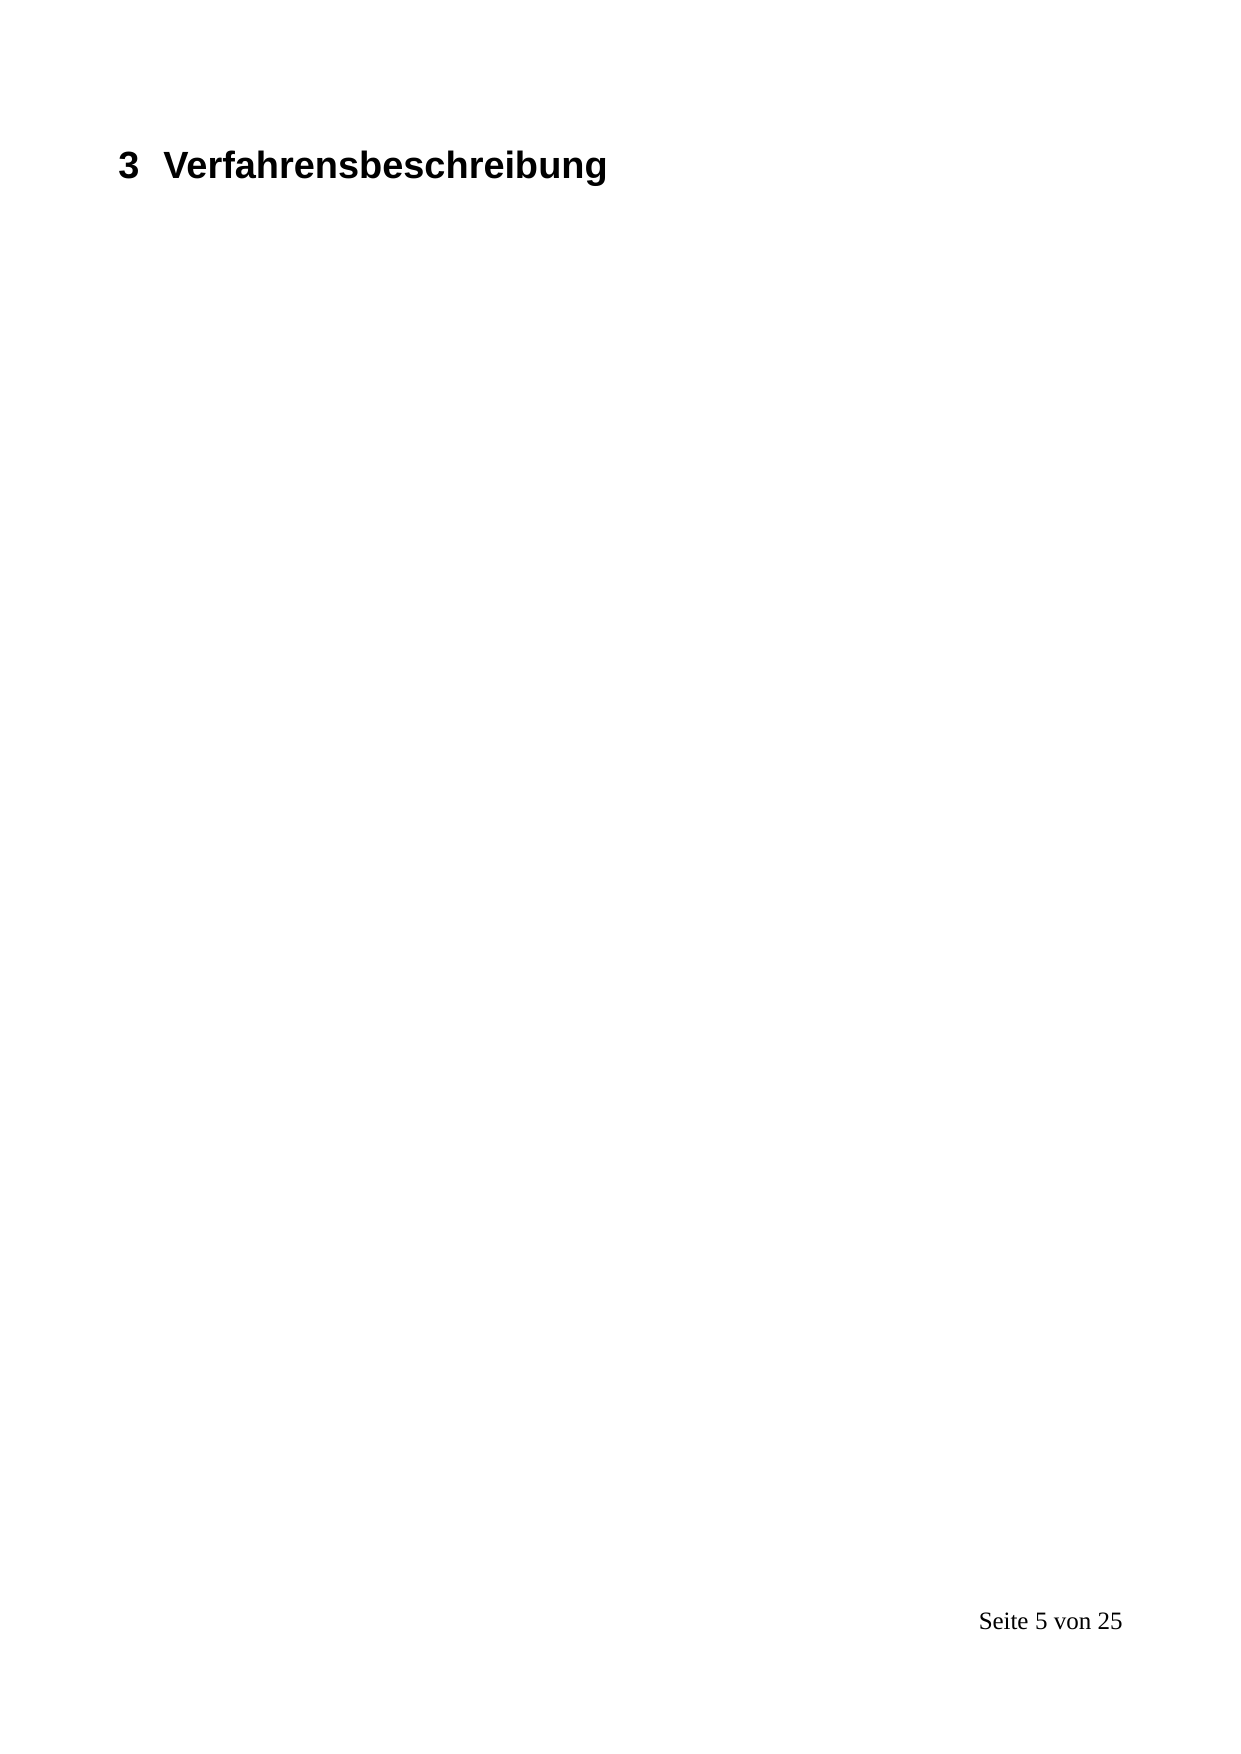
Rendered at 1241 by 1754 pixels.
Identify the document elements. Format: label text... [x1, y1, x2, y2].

subtitle Verfahrensbeschreibung [118, 143, 1122, 187]
